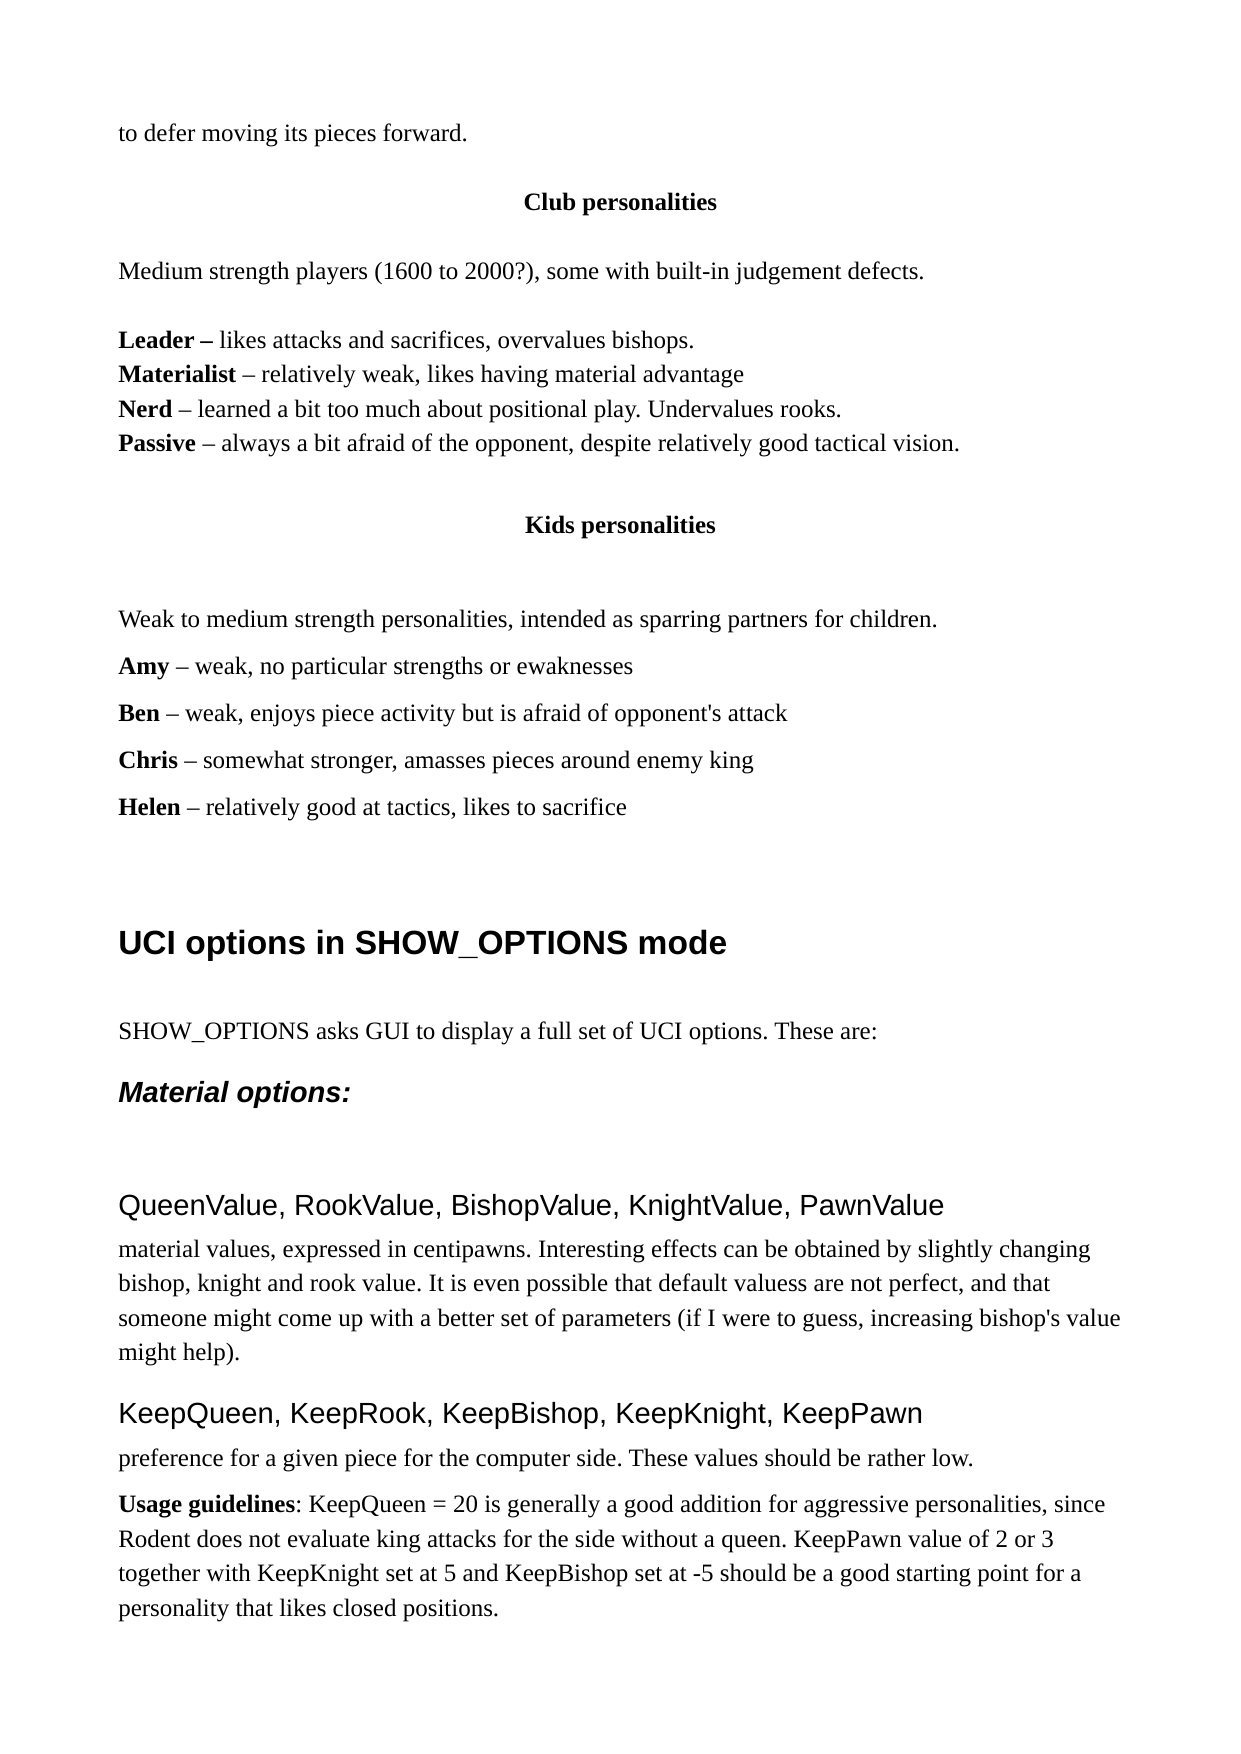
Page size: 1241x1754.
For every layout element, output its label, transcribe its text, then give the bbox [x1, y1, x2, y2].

text Ben – weak, enjoys piece activity but is afraid of opponent's attack [118, 698, 1122, 727]
text Passive – always a bit afraid of the opponent, despite relatively good tactical vision. [118, 428, 1122, 457]
text material values, expressed in centipawns. Interesting effects can be obtained by slightly changing bishop, knight and rook value. It is even possible that default valuess are not perfect, and that someone might come up with a better set of parameters (if I were to guess, increasing bishop's value might help). [118, 1234, 1122, 1366]
text Nerd – learned a bit too much about positional play. Undervalues rooks. [118, 394, 1122, 423]
text Leader – likes attacks and sacrifices, overvalues bishops. [118, 325, 1122, 354]
text Amy – weak, no particular strengths or ewaknesses [118, 651, 1122, 679]
subtitle UCI options in SHOW_OPTIONS mode [118, 923, 1122, 961]
text preference for a given piece for the computer side. These values should be rather low. [118, 1443, 1122, 1471]
subtitle Material options: [118, 1075, 1122, 1109]
text Helen – relatively good at tactics, likes to sacrifice [118, 792, 1122, 821]
text Kids personalities [118, 510, 1122, 539]
text Usage guidelines: KeepQueen = 20 is generally a good addition for aggressive personalities, since Rodent does not evaluate king attacks for the side without a queen. KeepPawn value of 2 or 3 together with KeepKnight set at 5 and KeepBishop set at -5 should be a good starting point for a personality that likes closed positions. [118, 1489, 1122, 1622]
subtitle QueenValue, RookValue, BishopValue, KnightValue, PawnValue [118, 1188, 1122, 1221]
text Medium strength players (1600 to 2000?), some with built-in judgement defects. [118, 256, 1122, 285]
text SHOW_OPTIONS asks GUI to display a full set of UCI options. These are: [118, 981, 1122, 1045]
text Weak to medium strength personalities, intended as sparring partners for children. [118, 604, 1122, 633]
text to defer moving its pieces forward. [118, 118, 1122, 147]
subtitle KeepQueen, KeepRook, KeepBishop, KeepKnight, KeepPawn [118, 1397, 1122, 1430]
text Materialist – relatively weak, likes having material advantage [118, 359, 1122, 388]
text Club personalities [118, 187, 1122, 216]
text Chris – somewhat stronger, amasses pieces around enemy king [118, 745, 1122, 773]
